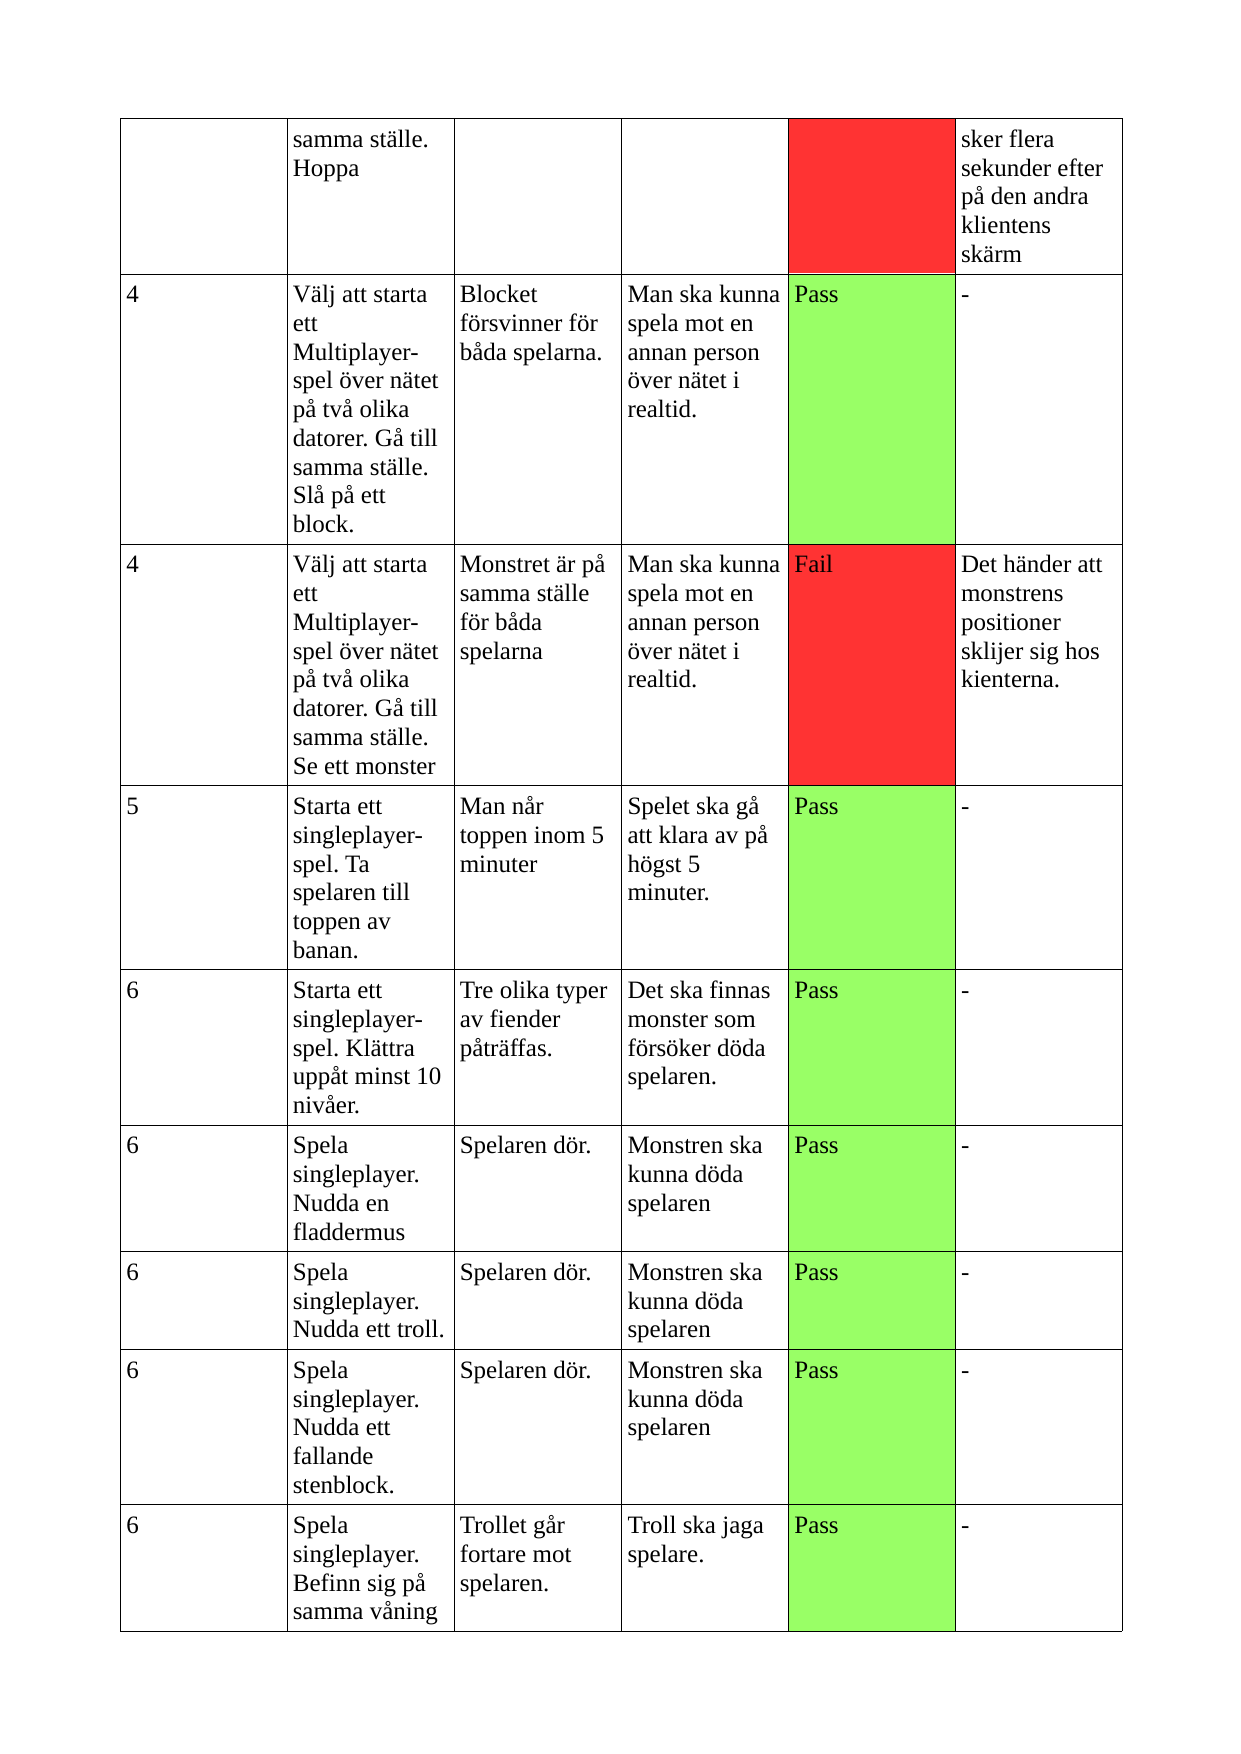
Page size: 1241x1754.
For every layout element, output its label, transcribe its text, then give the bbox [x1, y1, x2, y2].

table_cell Spela singleplayer. Befinn sig på samma våning [288, 1505, 454, 1631]
table_cell Pass [789, 1252, 955, 1349]
table_cell - [956, 1350, 1122, 1504]
table_cell 6 [121, 1252, 287, 1349]
table_cell Monstret är på samma ställe för båda spelarna [455, 545, 621, 785]
table_cell Pass [789, 1350, 955, 1504]
table_cell - [956, 786, 1122, 969]
table_cell Monstren ska kunna döda spelaren [622, 1126, 788, 1251]
table_cell Spelaren dör. [455, 1252, 621, 1349]
table_cell Starta ett singleplayer-spel. Klättra uppåt minst 10 nivåer. [288, 970, 454, 1125]
table_cell Det händer att monstrens positioner sklijer sig hos kienterna. [956, 545, 1122, 785]
table_cell - [956, 970, 1122, 1125]
table_cell 4 [121, 545, 287, 785]
table_cell samma ställe. Hoppa [288, 119, 454, 273]
table_cell [121, 119, 287, 273]
table_cell 6 [121, 1126, 287, 1251]
table_cell 6 [121, 1505, 287, 1631]
table_cell Spelaren dör. [455, 1126, 621, 1251]
table_cell Välj att starta ett Multiplayer-spel över nätet på två olika datorer. Gå till samma ställe. Se ett monster [288, 545, 454, 785]
table_cell 6 [121, 1350, 287, 1504]
table_cell Monstren ska kunna döda spelaren [622, 1350, 788, 1504]
table_cell Pass [789, 786, 955, 969]
table_cell Troll ska jaga spelare. [622, 1505, 788, 1631]
table_cell Man når toppen inom 5 minuter [455, 786, 621, 969]
table_cell Man ska kunna spela mot en annan person över nätet i realtid. [622, 275, 788, 544]
table_cell Man ska kunna spela mot en annan person över nätet i realtid. [622, 545, 788, 785]
table_cell Spela singleplayer. Nudda en fladdermus [288, 1126, 454, 1251]
table_cell - [956, 1126, 1122, 1251]
table_cell Välj att starta ett Multiplayer-spel över nätet på två olika datorer. Gå till samma ställe. Slå på ett block. [288, 275, 454, 544]
table_cell Blocket försvinner för båda spelarna. [455, 275, 621, 544]
table_cell Spelaren dör. [455, 1350, 621, 1504]
table_cell sker flera sekunder efter på den andra klientens skärm [956, 119, 1122, 273]
table_cell 5 [121, 786, 287, 969]
table_cell Pass [789, 970, 955, 1125]
table_cell Pass [789, 275, 955, 544]
table_cell 4 [121, 275, 287, 544]
table_cell Pass [789, 1505, 955, 1631]
table_cell Fail [789, 545, 955, 785]
table_cell [455, 119, 621, 273]
table_cell [622, 119, 788, 273]
table_cell Spelet ska gå att klara av på högst 5 minuter. [622, 786, 788, 969]
table_cell Spela singleplayer. Nudda ett troll. [288, 1252, 454, 1349]
table_cell - [956, 1505, 1122, 1631]
table_cell Pass [789, 1126, 955, 1251]
table_cell 6 [121, 970, 287, 1125]
table_cell Monstren ska kunna döda spelaren [622, 1252, 788, 1349]
table_cell Starta ett singleplayer-spel. Ta spelaren till toppen av banan. [288, 786, 454, 969]
table_cell Spela singleplayer. Nudda ett fallande stenblock. [288, 1350, 454, 1504]
table_cell Det ska finnas monster som försöker döda spelaren. [622, 970, 788, 1125]
table_cell Trollet går fortare mot spelaren. [455, 1505, 621, 1631]
table_cell - [956, 1252, 1122, 1349]
table_cell [789, 119, 955, 273]
table_cell Tre olika typer av fiender påträffas. [455, 970, 621, 1125]
table_cell - [956, 275, 1122, 544]
